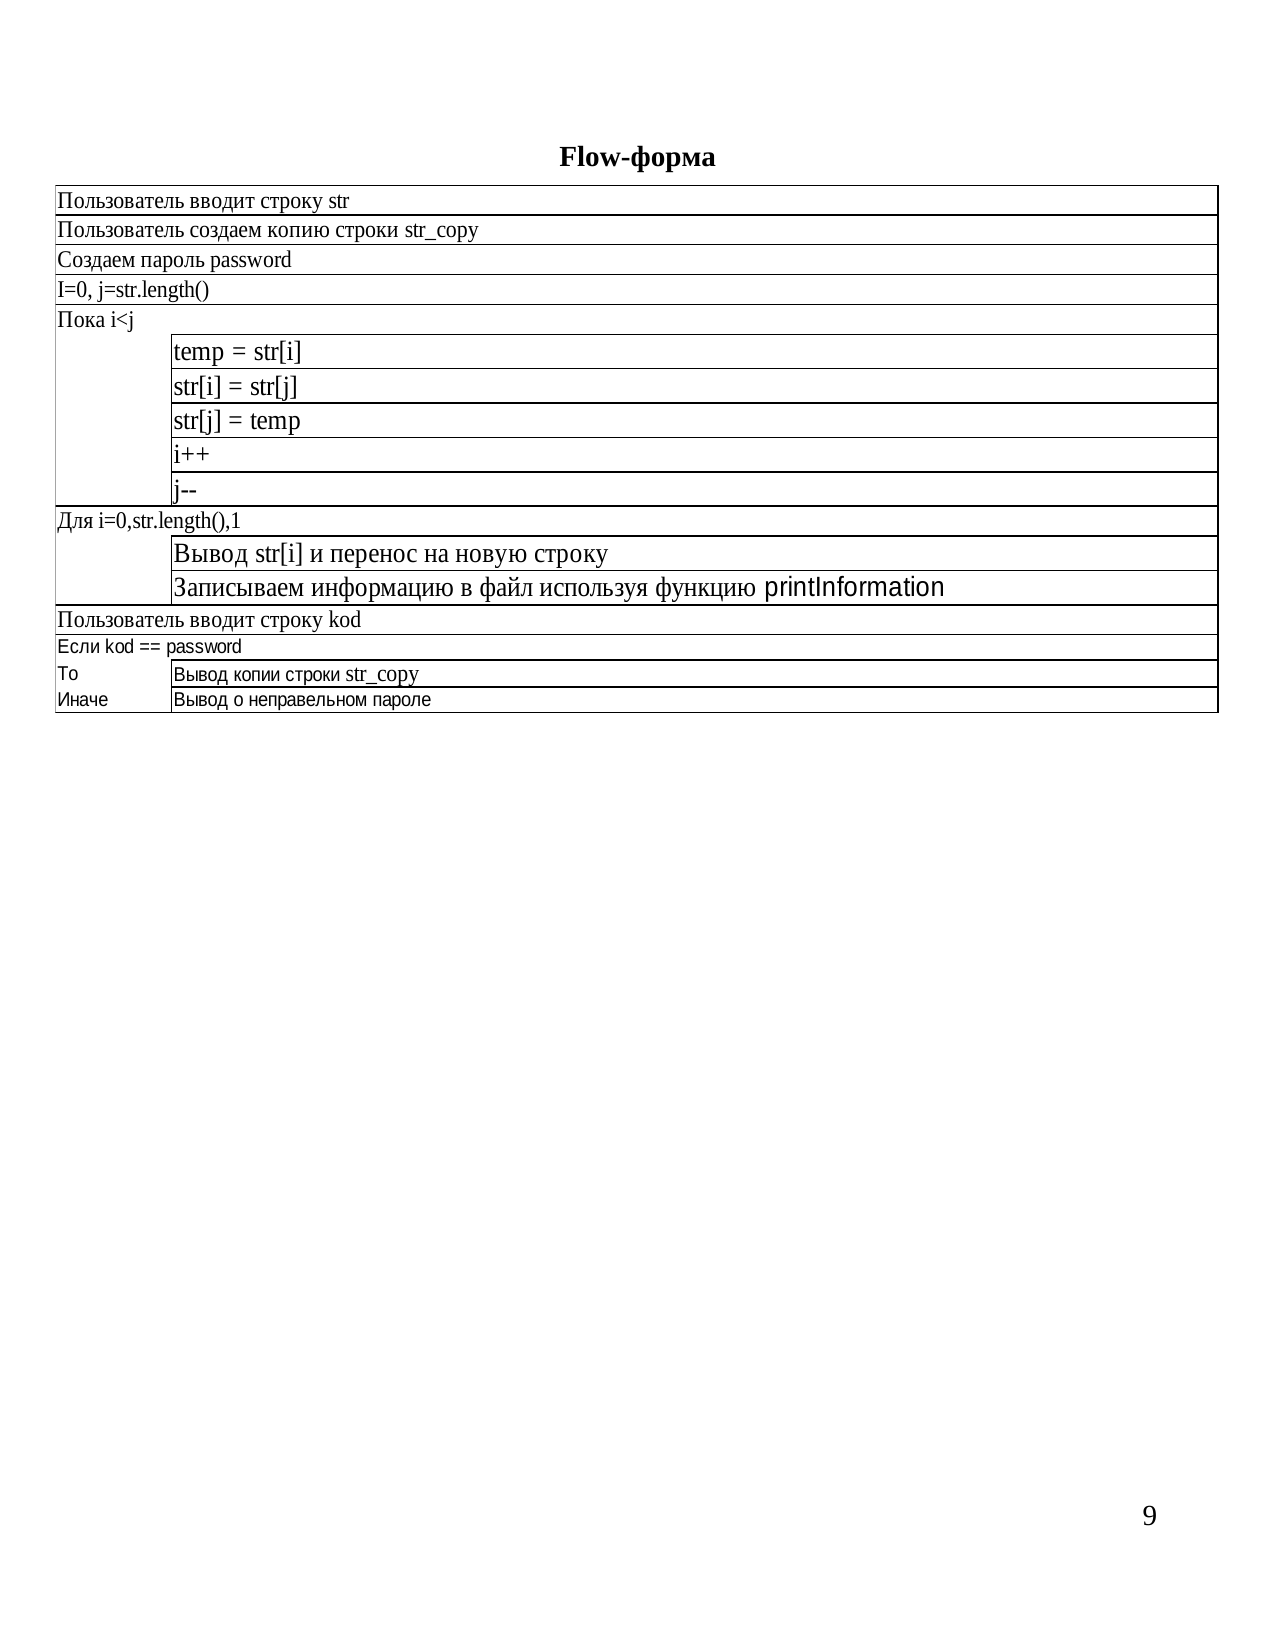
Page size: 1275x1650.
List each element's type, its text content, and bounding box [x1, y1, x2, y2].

subtitle Flow-форма [118, 139, 1157, 172]
